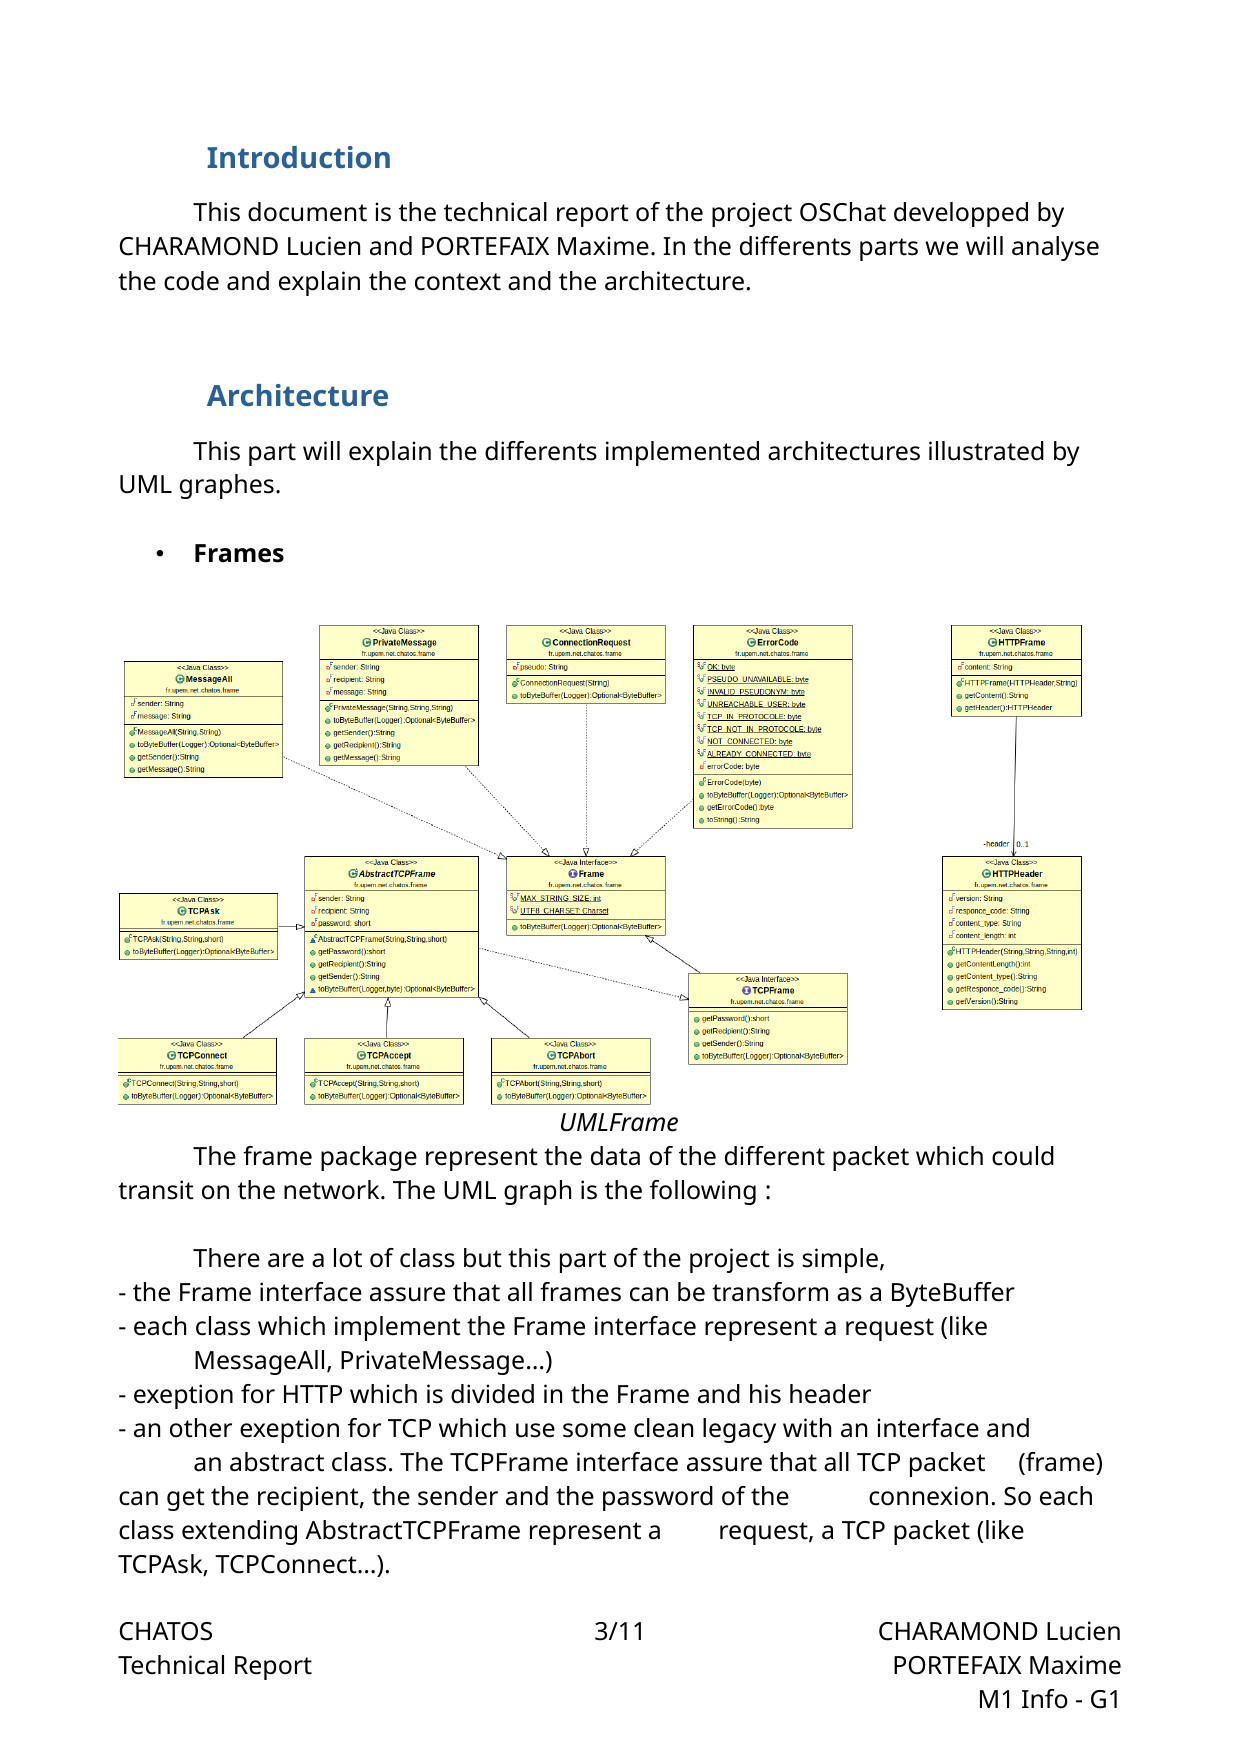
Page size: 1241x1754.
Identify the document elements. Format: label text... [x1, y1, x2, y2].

text UMLFrame [118, 1105, 1122, 1138]
subtitle Introduction [207, 137, 1122, 177]
text - the Frame interface assure that all frames can be transform as a ByteBuffer [118, 1274, 1122, 1308]
text This document is the technical report of the project OSChat developped by CHARAMOND Lucien and PORTEFAIX Maxime. In the differents parts we will analyse the code and explain the context and the architecture. [118, 195, 1122, 297]
list Frames [156, 535, 1122, 569]
text - an other exeption for TCP which use some clean legacy with an interface and an abstract class. The TCPFrame interface assure that all TCP packet (frame) can get the recipient, the sender and the password of the connexion. So each class extending AbstractTCPFrame represent a request, a TCP packet (like TCPAsk, TCPConnect…). [118, 1411, 1122, 1581]
subtitle Architecture [207, 375, 1122, 415]
text - exeption for HTTP which is divided in the Frame and his header [118, 1377, 1122, 1411]
text There are a lot of class but this part of the project is simple, [118, 1240, 1122, 1274]
text The frame package represent the data of the different packet which could transit on the network. The UML graph is the following : [118, 1138, 1122, 1206]
picture [118, 614, 1123, 1105]
text - each class which implement the Frame interface represent a request (like MessageAll, PrivateMessage…) [118, 1308, 1122, 1377]
text This part will explain the differents implemented architectures illustrated by UML graphes. [118, 433, 1122, 501]
text [118, 569, 1122, 602]
